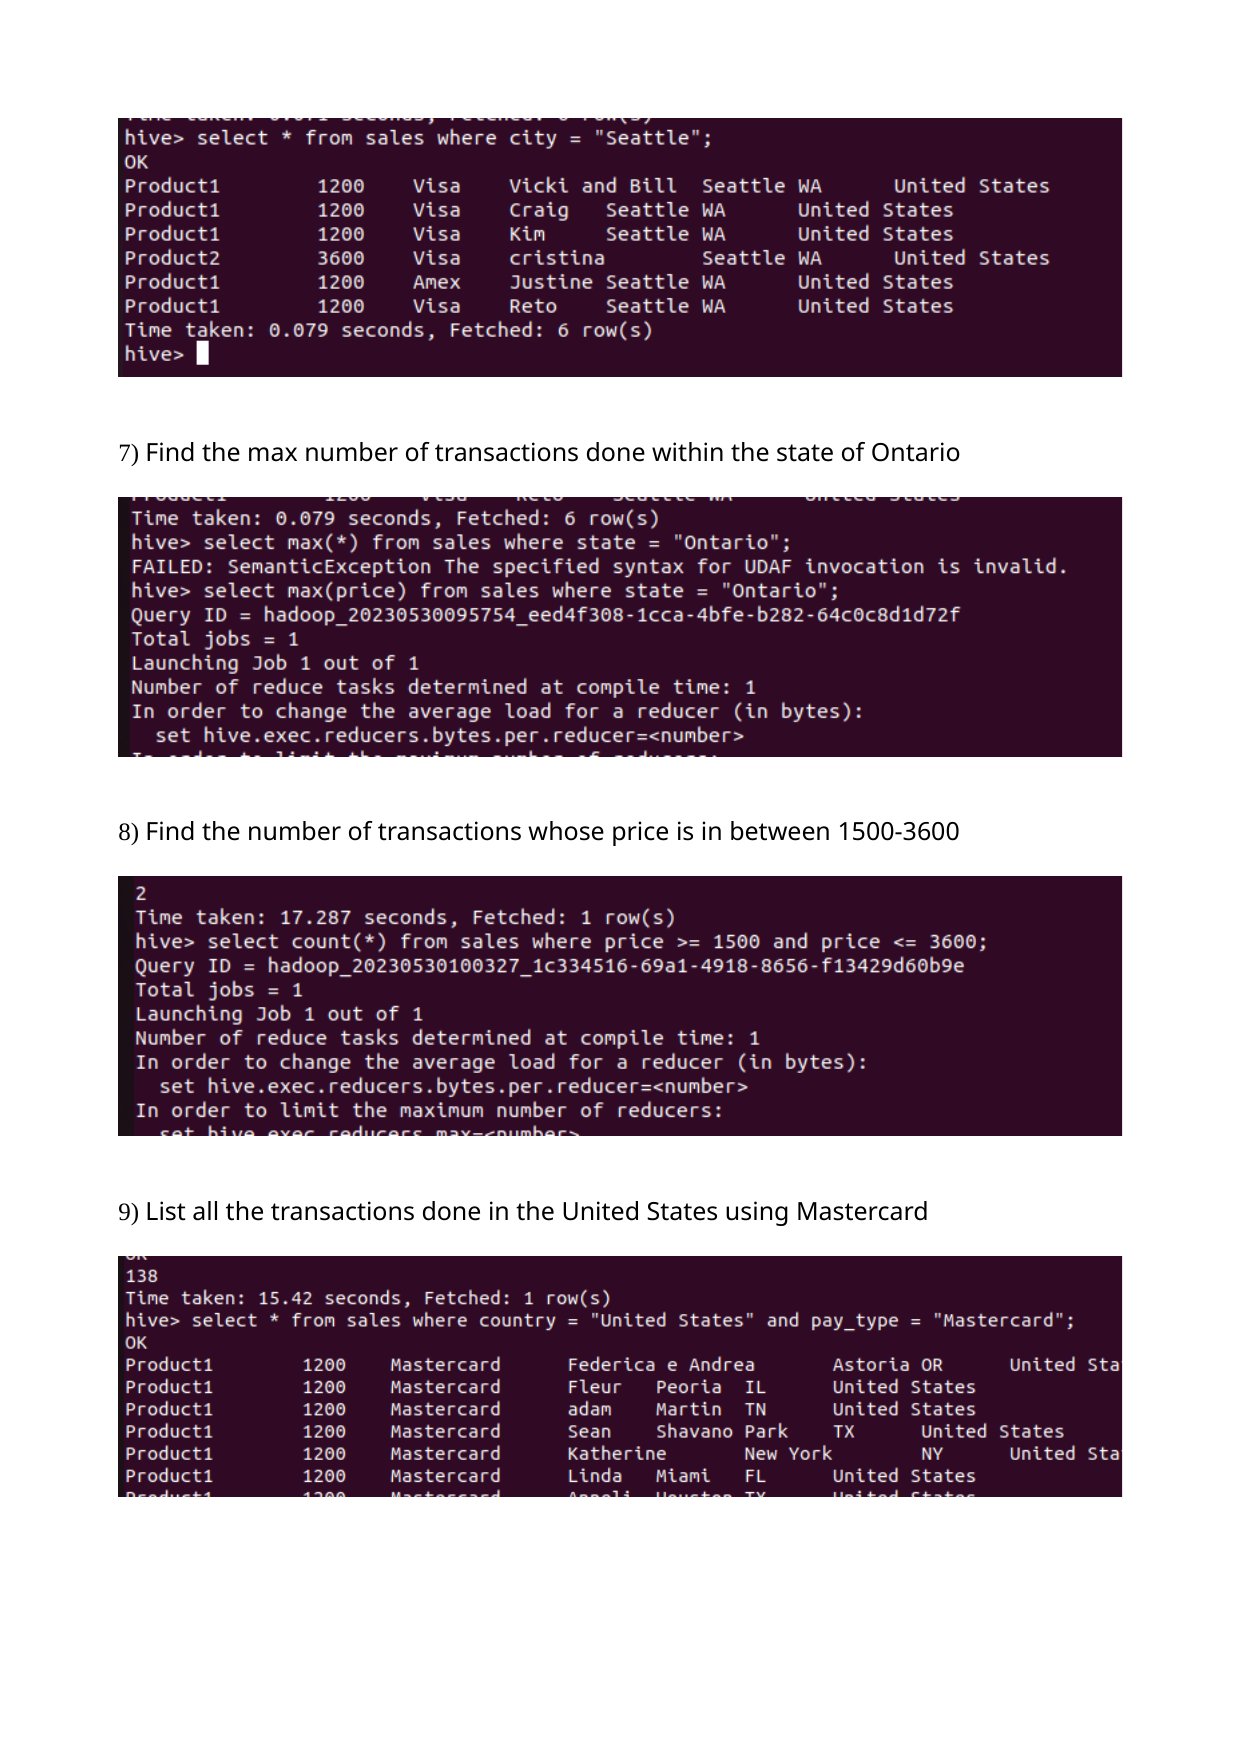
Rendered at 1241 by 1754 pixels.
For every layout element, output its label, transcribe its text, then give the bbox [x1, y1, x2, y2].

text 7) Find the max number of transactions done within the state of Ontario [118, 434, 1122, 469]
text 9) List all the transactions done in the United States using Mastercard [118, 1193, 1122, 1227]
text 8) Find the number of transactions whose price is in between 1500-3600 [118, 814, 1122, 848]
